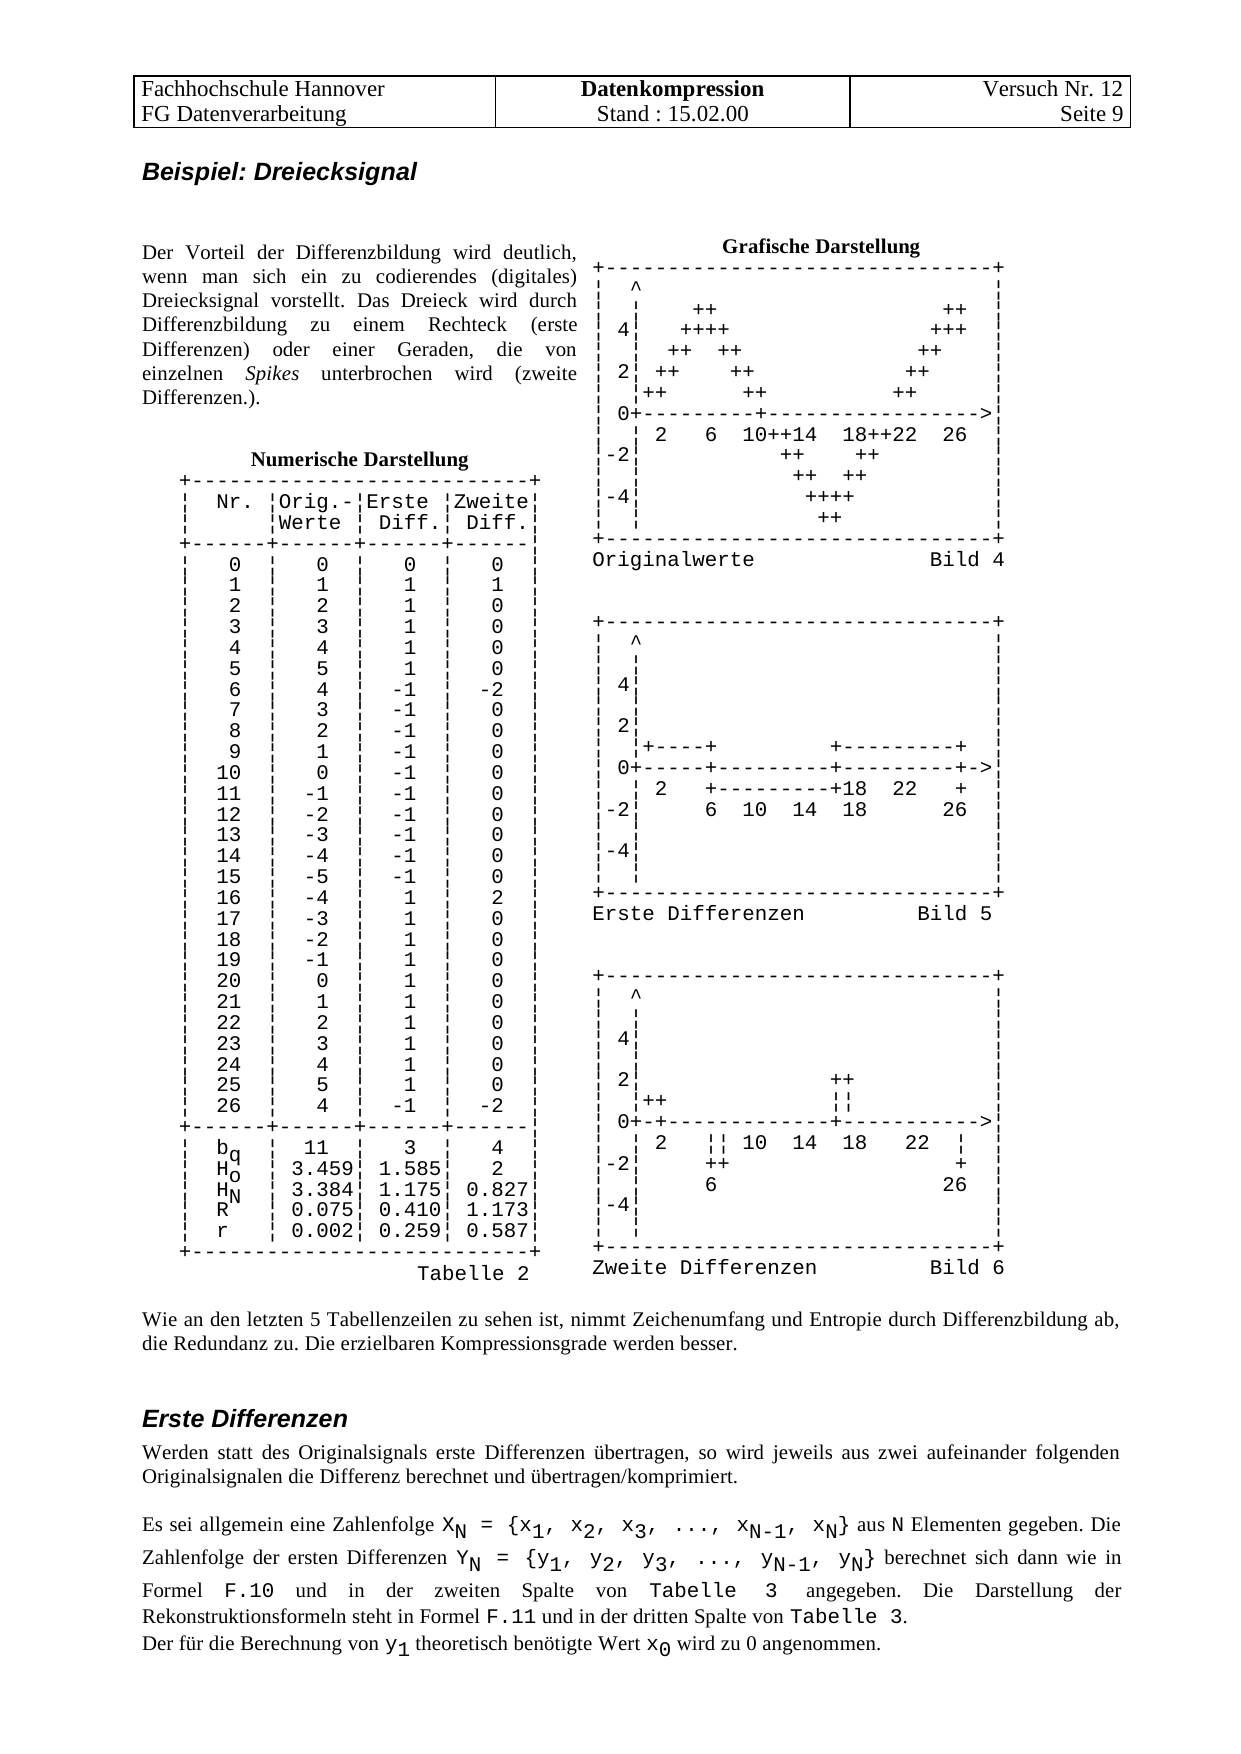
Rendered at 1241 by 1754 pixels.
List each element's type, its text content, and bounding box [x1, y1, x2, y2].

text Es sei allgemein eine Zahlenfolge XN = {x1, x2, x3, ..., xN-1, xN} aus N Elementen gegeben. Die Zahlenfolge der ersten Differenzen YN = {y1, y2, y3, ..., yN-1, yN} berechnet sich dann wie in Formel F.10 und in der zweiten Spalte von Tabelle 3 angegeben. Die Darstellung der Rekonstruktionsformeln steht in Formel F.11 und in der dritten Spalte von Tabelle 3. [142, 1512, 1122, 1630]
table_header Grafische Darstellung +-------------------------------+ ¦ ^ ¦ ¦ ¦ ++ ++ ¦ ¦ 4¦ ++++ +++ ¦ ¦ ¦ ++ ++ ++ ¦ ¦ 2¦ ++ ++ ++ ¦ ¦ ¦++ ++ ++ ¦ ¦ 0+---------+----------------->¦ ¦ ¦ 2 6 10++14 18++22 26 ¦ ¦-2¦ ++ ++ ¦ ¦ ¦ ++ ++ ¦ ¦-4¦ ++++ ¦ ¦ ¦ ++ ¦ +-------------------------------+ Originalwerte Bild 4 +-------------------------------+ ¦ ^ ¦ ¦ ¦ ¦ ¦ 4¦ ¦ ¦ ¦ ¦ ¦ 2¦ ¦ ¦ ¦+----+ +---------+ ¦ ¦ 0+-----+---------+---------+->¦ ¦ ¦ 2 +---------+18 22 + ¦ ¦-2¦ 6 10 14 18 26 ¦ ¦ ¦ ¦ ¦-4¦ ¦ ¦ ¦ ¦ +-------------------------------+ Erste Differenzen Bild 5 +-------------------------------+ ¦ ^ ¦ ¦ ¦ ¦ ¦ 4¦ ¦ ¦ ¦ ¦ ¦ 2¦ ++ ¦ ¦ ¦++ ¦¦ ¦ ¦ 0+-+-------------+----------->¦ ¦ ¦ 2 ¦¦ 10 14 18 22 ¦ ¦ ¦-2¦ ++ + ¦ ¦ ¦ 6 26 ¦ ¦-4¦ ¦ ¦ ¦ ¦ +-------------------------------+ Zweite Differenzen Bild 6 [585, 216, 1057, 1307]
subtitle Beispiel: Dreiecksignal [142, 157, 1122, 186]
text Wie an den letzten 5 Tabellenzeilen zu sehen ist, nimmt Zeichenumfang und Entropie durch Differenzbildung ab, die Redundanz zu. Die erzielbaren Kompressionsgrade werden besser. [142, 1307, 1122, 1355]
text Der für die Berechnung von y1 theoretisch benötigte Wert x0 wird zu 0 angenommen. [142, 1630, 1122, 1663]
table_header Der Vorteil der Differenzbildung wird deutlich, wenn man sich ein zu codierendes (digitales) Dreiecksignal vorstellt. Das Dreieck wird durch Differenzbildung zu einem Rechteck (erste Differenzen) oder einer Geraden, die von einzelnen Spikes unterbrochen wird (zweite Differenzen.). Numerische Darstellung +---------------------------+ ¦ Nr. ¦Orig.-¦Erste ¦Zweite¦ ¦ ¦Werte ¦ Diff.¦ Diff.¦ +------+------+------+------¦ ¦ 0 ¦ 0 ¦ 0 ¦ 0 ¦ ¦ 1 ¦ 1 ¦ 1 ¦ 1 ¦ ¦ 2 ¦ 2 ¦ 1 ¦ 0 ¦ ¦ 3 ¦ 3 ¦ 1 ¦ 0 ¦ ¦ 4 ¦ 4 ¦ 1 ¦ 0 ¦ ¦ 5 ¦ 5 ¦ 1 ¦ 0 ¦ ¦ 6 ¦ 4 ¦ -1 ¦ -2 ¦ ¦ 7 ¦ 3 ¦ -1 ¦ 0 ¦ ¦ 8 ¦ 2 ¦ -1 ¦ 0 ¦ ¦ 9 ¦ 1 ¦ -1 ¦ 0 ¦ ¦ 10 ¦ 0 ¦ -1 ¦ 0 ¦ ¦ 11 ¦ -1 ¦ -1 ¦ 0 ¦ ¦ 12 ¦ -2 ¦ -1 ¦ 0 ¦ ¦ 13 ¦ -3 ¦ -1 ¦ 0 ¦ ¦ 14 ¦ -4 ¦ -1 ¦ 0 ¦ ¦ 15 ¦ -5 ¦ -1 ¦ 0 ¦ ¦ 16 ¦ -4 ¦ 1 ¦ 2 ¦ ¦ 17 ¦ -3 ¦ 1 ¦ 0 ¦ ¦ 18 ¦ -2 ¦ 1 ¦ 0 ¦ ¦ 19 ¦ -1 ¦ 1 ¦ 0 ¦ ¦ 20 ¦ 0 ¦ 1 ¦ 0 ¦ ¦ 21 ¦ 1 ¦ 1 ¦ 0 ¦ ¦ 22 ¦ 2 ¦ 1 ¦ 0 ¦ ¦ 23 ¦ 3 ¦ 1 ¦ 0 ¦ ¦ 24 ¦ 4 ¦ 1 ¦ 0 ¦ ¦ 25 ¦ 5 ¦ 1 ¦ 0 ¦ ¦ 26 ¦ 4 ¦ -1 ¦ -2 ¦ +------+------+------+------¦ ¦ bq ¦ 11 ¦ 3 ¦ 4 ¦ ¦ Ho ¦ 3.459¦ 1.585¦ 2 ¦ ¦ HN ¦ 3.384¦ 1.175¦ 0.827¦ ¦ R ¦ 0.075¦ 0.410¦ 1.173¦ ¦ r ¦ 0.002¦ 0.259¦ 0.587¦ +---------------------------+ Tabelle 2 [135, 216, 585, 1307]
subtitle Erste Differenzen [142, 1404, 1122, 1433]
text Werden statt des Originalsignals erste Differenzen übertragen, so wird jeweils aus zwei aufeinander folgenden Originalsignalen die Differenz berechnet und übertragen/komprimiert. [142, 1439, 1122, 1488]
